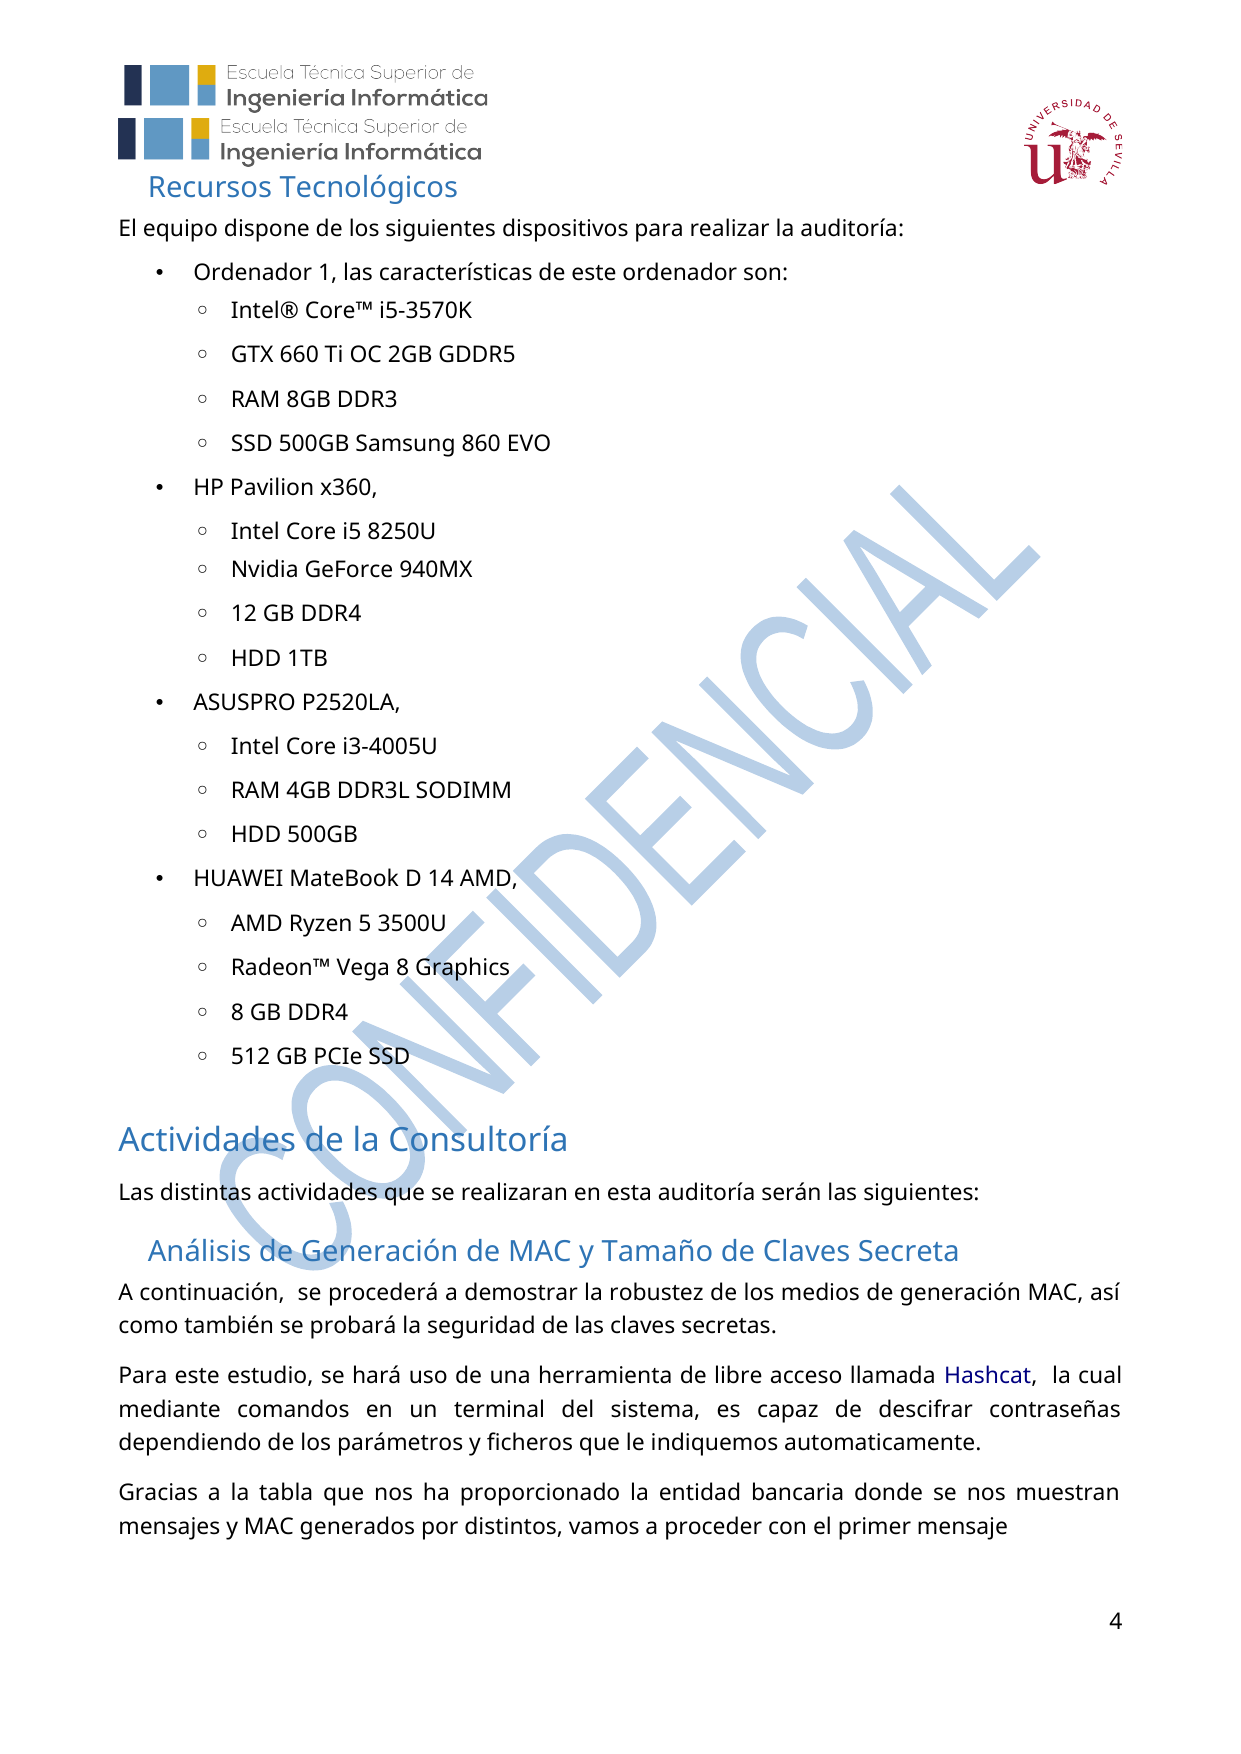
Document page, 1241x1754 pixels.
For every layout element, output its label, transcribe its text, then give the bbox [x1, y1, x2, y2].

list [607, 774, 723, 805]
subtitle Análisis de Generación de MAC y Tamaño de Claves Secreta [266, 1230, 336, 1254]
list RAM 8GB DDR3 [193, 382, 1122, 414]
list [892, 597, 914, 611]
picture [1024, 99, 1123, 185]
list Ordenador 1, las características de este ordenador son: [156, 256, 1122, 287]
list [909, 597, 1122, 629]
list [516, 907, 578, 938]
list Nvidia GeForce 940MX [193, 553, 868, 584]
list Intel Core i5 8250U [193, 515, 940, 546]
list Radeon™ Vega 8 Graphics [193, 951, 445, 982]
list Intel® Core™ i5-3570K [193, 294, 1122, 325]
picture [118, 118, 481, 167]
list [931, 515, 1122, 546]
subtitle Análisis de Generación de MAC y Tamaño de Claves Secreta [148, 1230, 301, 1270]
list 8 GB DDR4 [193, 996, 441, 1027]
list [711, 774, 1122, 805]
subtitle Actividades de la Consultoría [409, 1116, 1122, 1161]
list [569, 907, 640, 938]
list [668, 862, 710, 883]
list AMD Ryzen 5 3500U [193, 907, 525, 938]
list [498, 996, 1122, 1027]
list [757, 642, 881, 673]
list [1015, 553, 1122, 584]
list HP Pavilion x360, [156, 471, 1122, 502]
text Las distintas actividades que se realizaran en esta auditoría serán las siguientes: [118, 1176, 227, 1207]
list 512 GB PCIe SSD [403, 1054, 449, 1072]
list [680, 743, 721, 761]
picture [124, 65, 488, 113]
list [654, 907, 1122, 938]
list 512 GB PCIe SSD [411, 1040, 487, 1072]
list [872, 642, 920, 673]
list [685, 730, 773, 761]
list [867, 686, 1122, 717]
list [430, 996, 490, 1027]
list [653, 818, 1122, 849]
text El equipo dispone de los siguientes dispositivos para realizar la auditoría: [118, 212, 1122, 243]
list SSD 500GB Samsung 860 EVO [193, 427, 1122, 458]
list HDD 1TB [193, 642, 743, 673]
list [705, 862, 1122, 894]
subtitle Recursos Tecnológicos [148, 166, 1122, 206]
subtitle Actividades de la Consultoría [308, 1116, 410, 1161]
list 512 GB PCIe SSD [474, 1040, 1122, 1072]
subtitle Actividades de la Consultoría [118, 1116, 318, 1161]
list HUAWEI MateBook D 14 AMD, [156, 862, 534, 894]
list [535, 862, 631, 894]
list [969, 553, 1019, 578]
list [624, 818, 656, 834]
list 12 GB DDR4 [193, 597, 837, 629]
list [624, 862, 679, 894]
text Gracias a la tabla que nos ha proporcionado la entidad bancaria donde se nos muestran mensajes y MAC generados por distintos, vamos a proceder con el primer mensaje [118, 1476, 1122, 1541]
list [827, 597, 894, 629]
list Radeon™ Vega 8 Graphics [447, 951, 569, 982]
list 512 GB PCIe SSD [193, 1040, 391, 1072]
list [919, 642, 1122, 673]
list GTX 660 Ti OC 2GB GDDR5 [193, 338, 1122, 369]
list HDD 500GB [193, 818, 634, 849]
text A continuación, se procederá a demostrar la robustez de los medios de generación MAC, así como también se probará la seguridad de las claves secretas. [118, 1276, 1122, 1341]
text Para este estudio, se hará uso de una herramienta de libre acceso llamada Hashcat, la cual mediante comandos en un terminal del sistema, es capaz de descifrar contraseñas dependiendo de los parámetros y ficheros que le indiquemos automaticamente. [118, 1359, 1122, 1457]
list [718, 686, 773, 717]
list [767, 686, 857, 717]
list Radeon™ Vega 8 Graphics [560, 951, 1122, 982]
list [895, 553, 978, 584]
text Las distintas actividades que se realizaran en esta auditoría serán las siguientes: [236, 1176, 1122, 1207]
list [762, 730, 1122, 761]
list ASUSPRO P2520LA, [156, 686, 729, 717]
subtitle Análisis de Generación de MAC y Tamaño de Claves Secreta [325, 1230, 1122, 1270]
list [865, 553, 919, 584]
list Intel Core i3-4005U [193, 730, 679, 761]
list RAM 4GB DDR3L SODIMM [193, 774, 608, 805]
